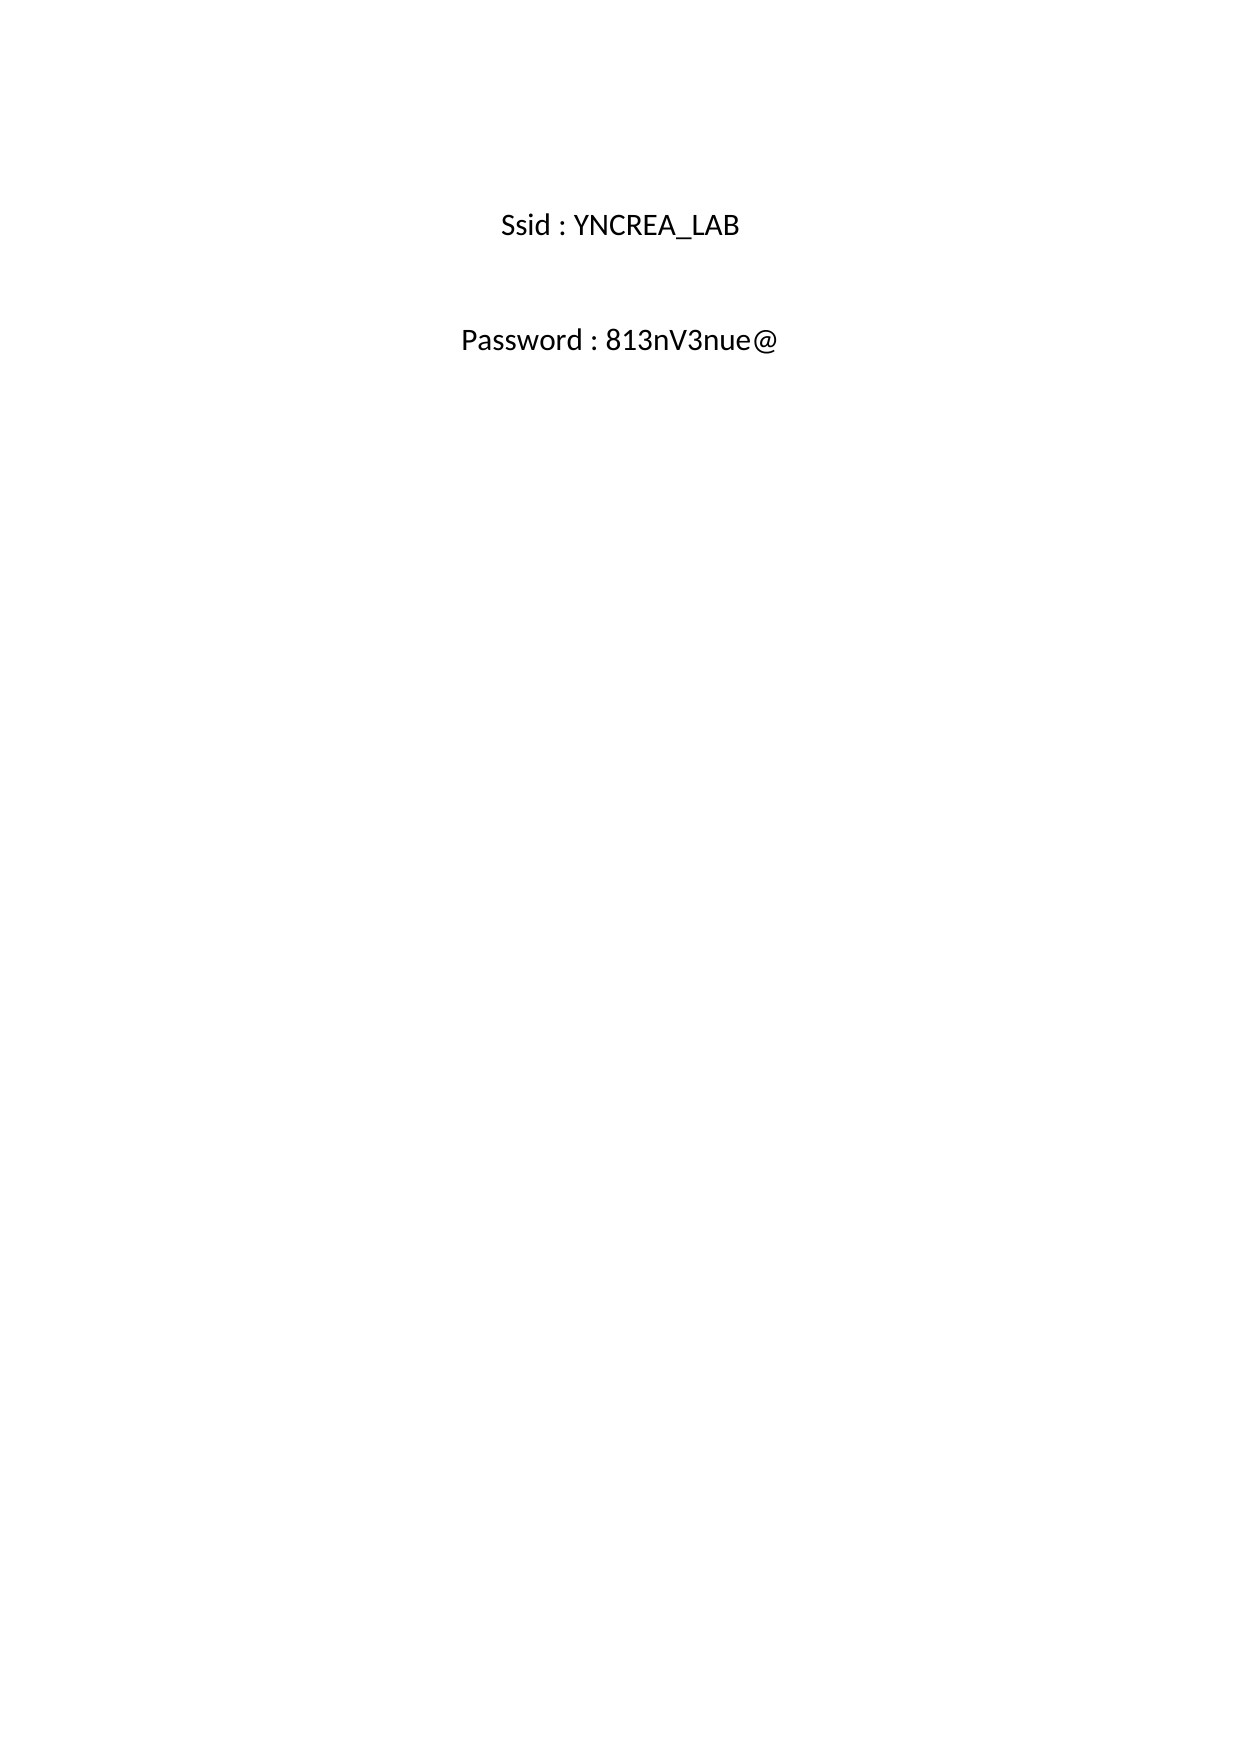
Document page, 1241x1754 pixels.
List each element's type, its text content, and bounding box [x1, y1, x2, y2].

text Ssid : YNCREA_LAB [148, 205, 1093, 243]
text Password : 813nV3nue@ [148, 320, 1093, 358]
